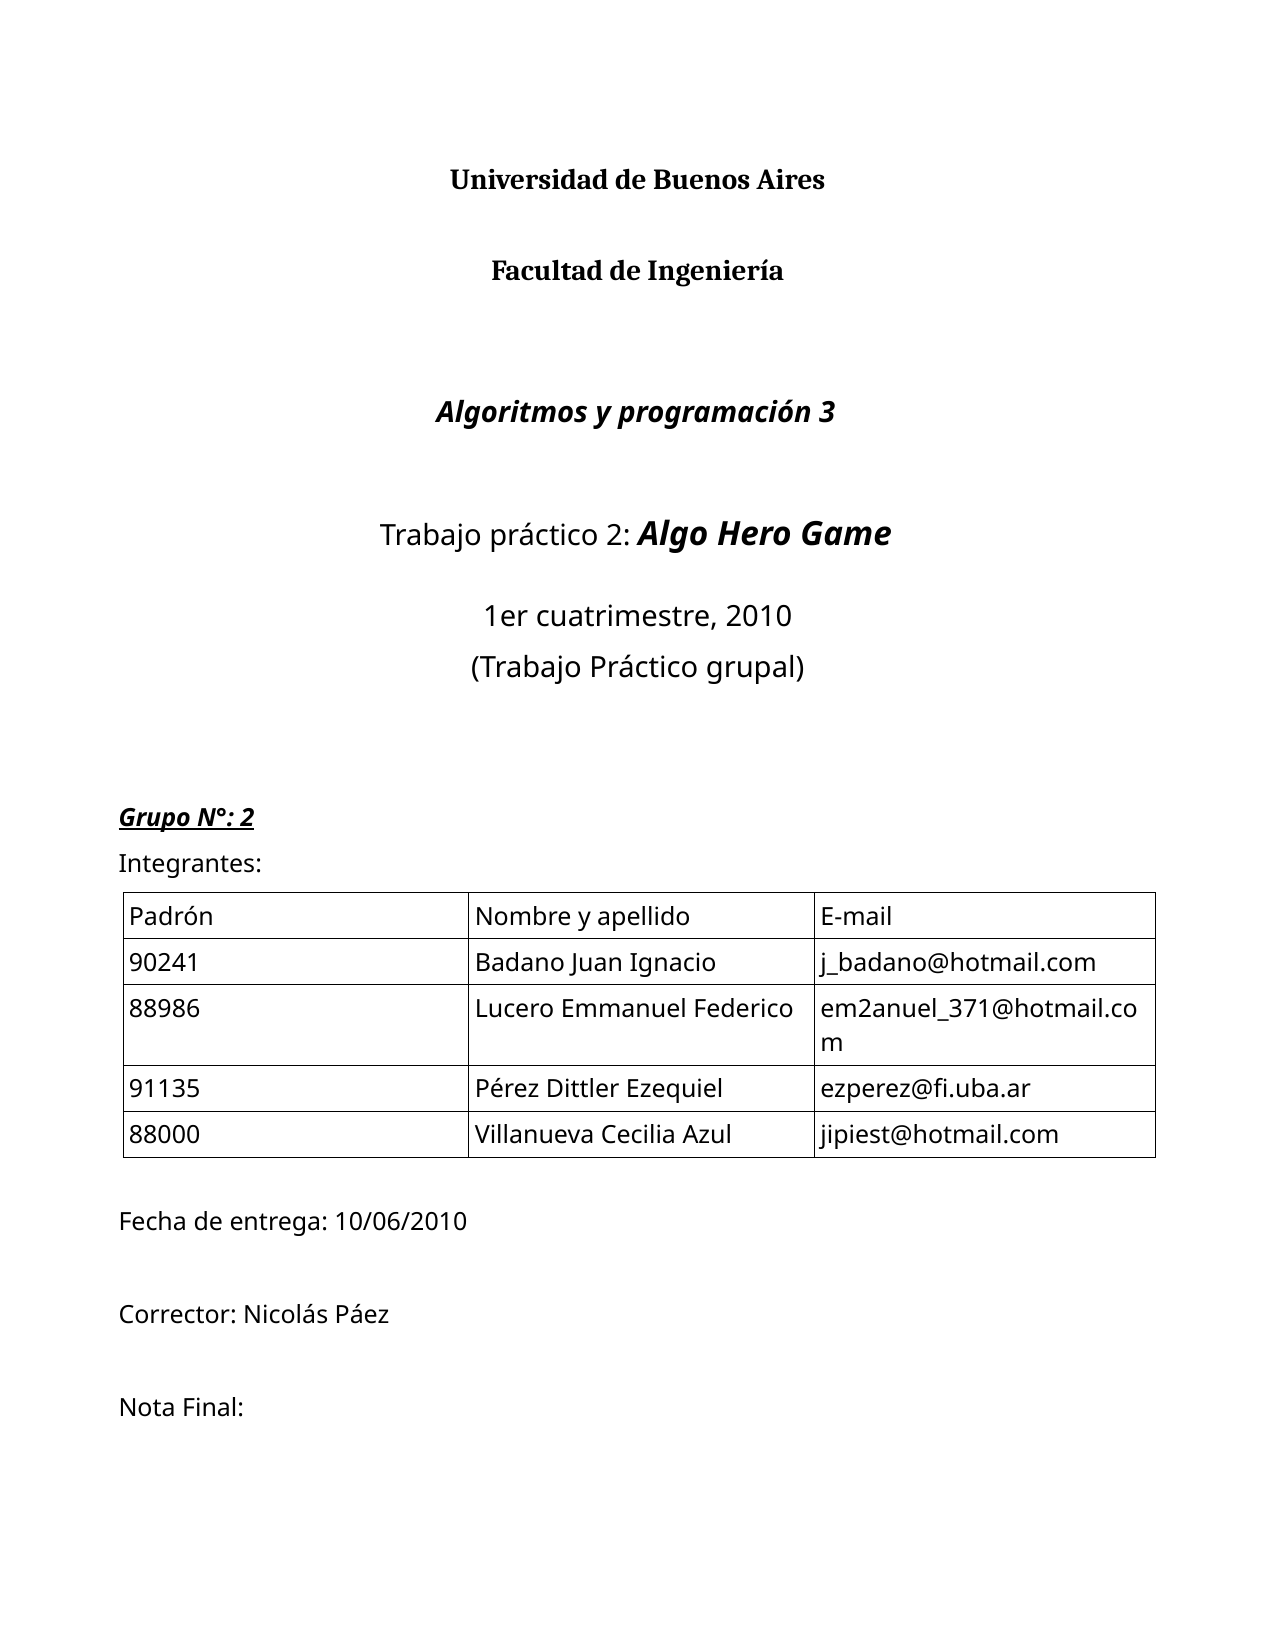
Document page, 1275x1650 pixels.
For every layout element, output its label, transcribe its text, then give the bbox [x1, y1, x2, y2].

table_cell 91135 [124, 1066, 468, 1111]
table_cell jipiest@hotmail.com [815, 1112, 1155, 1157]
table_cell 88986 [124, 985, 468, 1064]
table_cell em2anuel_371@hotmail.com [815, 985, 1155, 1064]
table_cell ezperez@fi.uba.ar [815, 1066, 1155, 1111]
text 1er cuatrimestre, 2010 [118, 595, 1157, 635]
table_cell 90241 [124, 939, 468, 984]
table_cell j_badano@hotmail.com [815, 939, 1155, 984]
text Integrantes: [118, 846, 1156, 880]
text Universidad de Buenos Aires [118, 163, 1157, 197]
table_header E-mail [815, 893, 1155, 938]
text Grupo N°: 2 [118, 799, 1156, 833]
text (Trabajo Práctico grupal) [118, 647, 1157, 686]
table_header Nombre y apellido [469, 893, 814, 938]
text Nota Final: [118, 1390, 1156, 1424]
text Corrector: Nicolás Páez [118, 1297, 1156, 1331]
table_cell Badano Juan Ignacio [469, 939, 814, 984]
text Algoritmos y programación 3 [118, 391, 1157, 431]
text Trabajo práctico 2: Algo Hero Game [118, 510, 1157, 556]
table_cell Pérez Dittler Ezequiel [469, 1066, 814, 1111]
table_cell Lucero Emmanuel Federico [469, 985, 814, 1064]
table_header Padrón [124, 893, 468, 938]
text Fecha de entrega: 10/06/2010 [118, 1204, 1156, 1238]
table_cell 88000 [124, 1112, 468, 1157]
table_cell Villanueva Cecilia Azul [469, 1112, 814, 1157]
text Facultad de Ingeniería [118, 254, 1157, 288]
